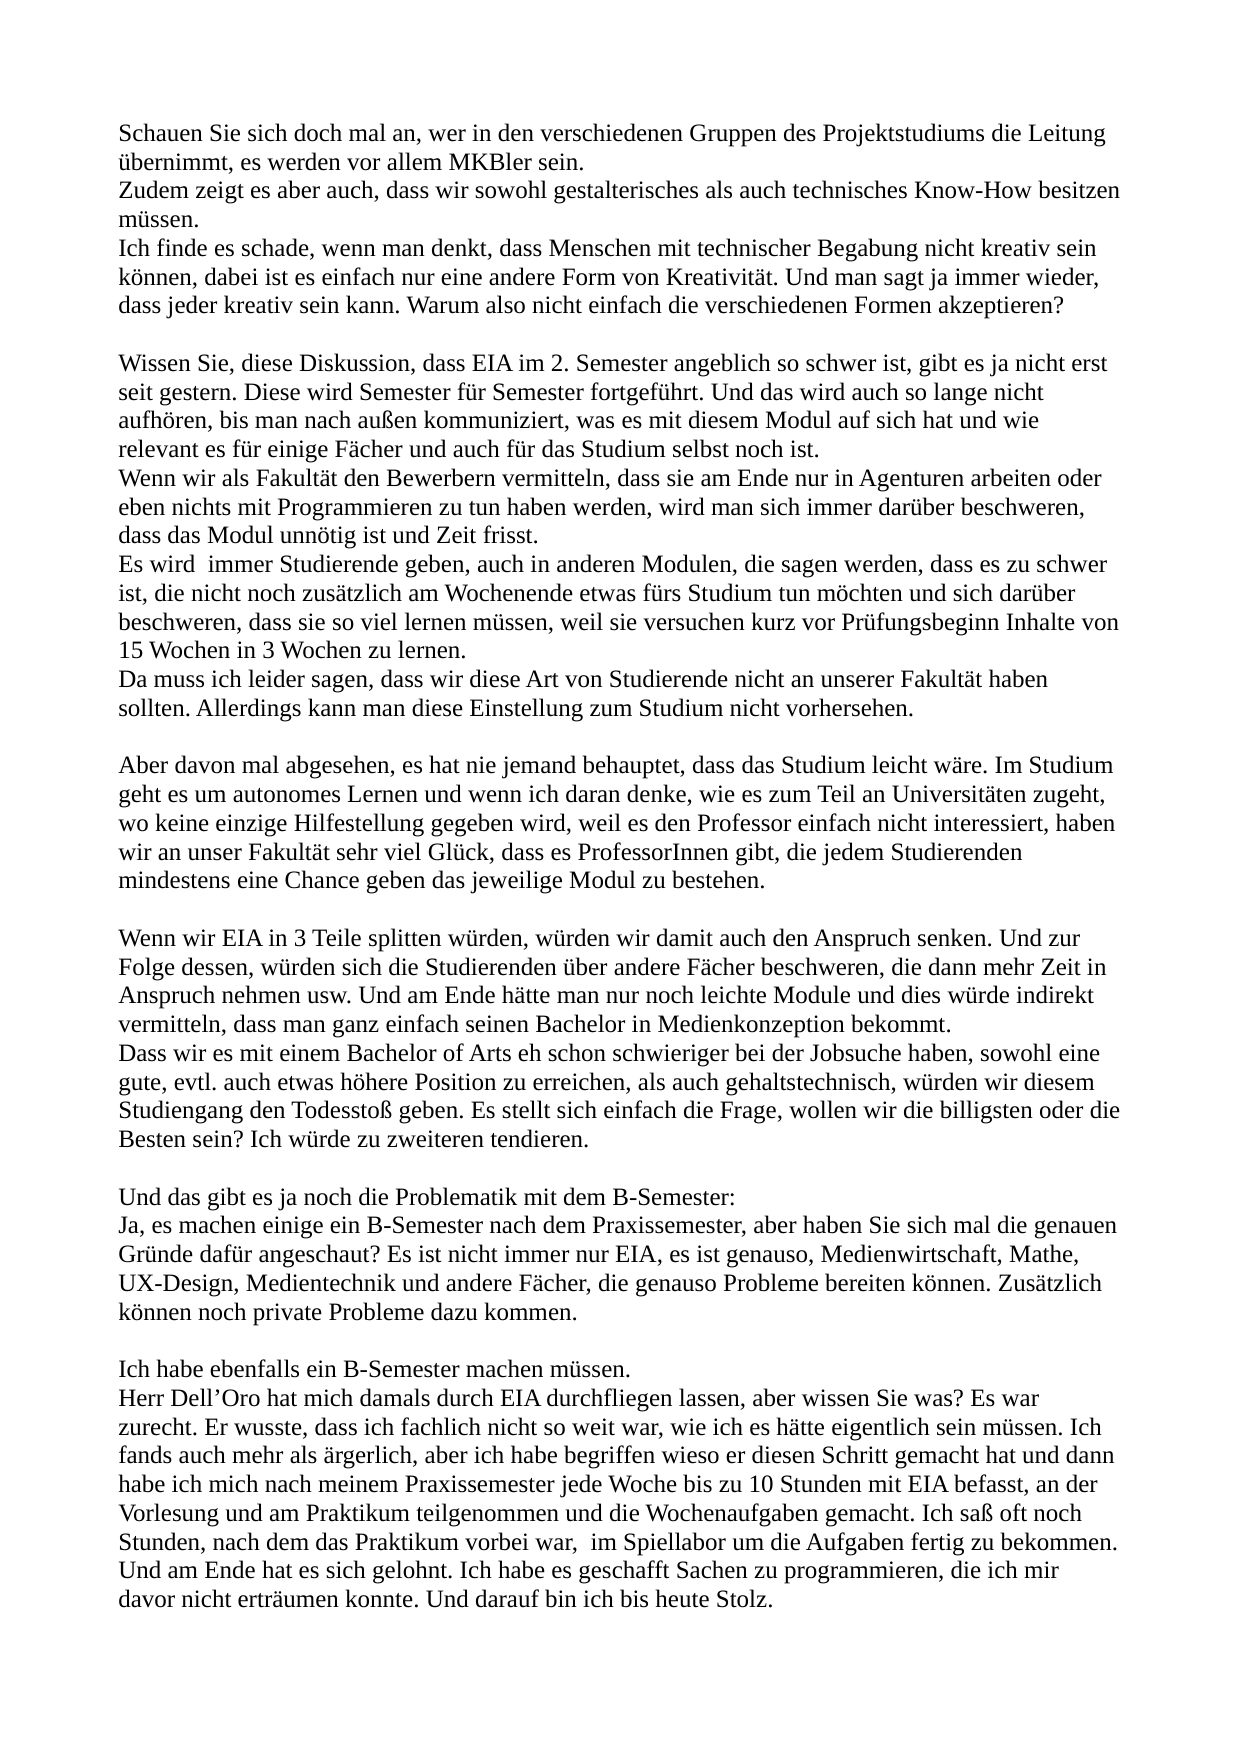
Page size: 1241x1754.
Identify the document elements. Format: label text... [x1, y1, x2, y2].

text Es wird immer Studierende geben, auch in anderen Modulen, die sagen werden, dass es zu schwer ist, die nicht noch zusätzlich am Wochenende etwas fürs Studium tun möchten und sich darüber beschweren, dass sie so viel lernen müssen, weil sie versuchen kurz vor Prüfungsbeginn Inhalte von 15 Wochen in 3 Wochen zu lernen. [118, 549, 1122, 664]
text Aber davon mal abgesehen, es hat nie jemand behauptet, dass das Studium leicht wäre. Im Studium geht es um autonomes Lernen und wenn ich daran denke, wie es zum Teil an Universitäten zugeht, wo keine einzige Hilfestellung gegeben wird, weil es den Professor einfach nicht interessiert, haben wir an unser Fakultät sehr viel Glück, dass es ProfessorInnen gibt, die jedem Studierenden mindestens eine Chance geben das jeweilige Modul zu bestehen. [118, 751, 1122, 894]
text Da muss ich leider sagen, dass wir diese Art von Studierende nicht an unserer Fakultät haben sollten. Allerdings kann man diese Einstellung zum Studium nicht vorhersehen. [118, 664, 1122, 722]
text Zudem zeigt es aber auch, dass wir sowohl gestalterisches als auch technisches Know-How besitzen müssen. [118, 176, 1122, 233]
text Ich habe ebenfalls ein B-Semester machen müssen. [118, 1354, 1122, 1383]
text Wissen Sie, diese Diskussion, dass EIA im 2. Semester angeblich so schwer ist, gibt es ja nicht erst seit gestern. Diese wird Semester für Semester fortgeführt. Und das wird auch so lange nicht aufhören, bis man nach außen kommuniziert, was es mit diesem Modul auf sich hat und wie relevant es für einige Fächer und auch für das Studium selbst noch ist. [118, 348, 1122, 463]
text Dass wir es mit einem Bachelor of Arts eh schon schwieriger bei der Jobsuche haben, sowohl eine gute, evtl. auch etwas höhere Position zu erreichen, als auch gehaltstechnisch, würden wir diesem Studiengang den Todesstoß geben. Es stellt sich einfach die Frage, wollen wir die billigsten oder die Besten sein? Ich würde zu zweiteren tendieren. [118, 1038, 1122, 1153]
text Ja, es machen einige ein B-Semester nach dem Praxissemester, aber haben Sie sich mal die genauen Gründe dafür angeschaut? Es ist nicht immer nur EIA, es ist genauso, Medienwirtschaft, Mathe, UX-Design, Medientechnik und andere Fächer, die genauso Probleme bereiten können. Zusätzlich können noch private Probleme dazu kommen. [118, 1211, 1122, 1326]
text Herr Dell’Oro hat mich damals durch EIA durchfliegen lassen, aber wissen Sie was? Es war zurecht. Er wusste, dass ich fachlich nicht so weit war, wie ich es hätte eigentlich sein müssen. Ich fands auch mehr als ärgerlich, aber ich habe begriffen wieso er diesen Schritt gemacht hat und dann habe ich mich nach meinem Praxissemester jede Woche bis zu 10 Stunden mit EIA befasst, an der Vorlesung und am Praktikum teilgenommen und die Wochenaufgaben gemacht. Ich saß oft noch Stunden, nach dem das Praktikum vorbei war, im Spiellabor um die Aufgaben fertig zu bekommen. Und am Ende hat es sich gelohnt. Ich habe es geschafft Sachen zu programmieren, die ich mir davor nicht erträumen konnte. Und darauf bin ich bis heute Stolz. [118, 1383, 1122, 1613]
text Wenn wir EIA in 3 Teile splitten würden, würden wir damit auch den Anspruch senken. Und zur Folge dessen, würden sich die Studierenden über andere Fächer beschweren, die dann mehr Zeit in Anspruch nehmen usw. Und am Ende hätte man nur noch leichte Module und dies würde indirekt vermitteln, dass man ganz einfach seinen Bachelor in Medienkonzeption bekommt. [118, 923, 1122, 1038]
text Und das gibt es ja noch die Problematik mit dem B-Semester: [118, 1182, 1122, 1211]
text Ich finde es schade, wenn man denkt, dass Menschen mit technischer Begabung nicht kreativ sein können, dabei ist es einfach nur eine andere Form von Kreativität. Und man sagt ja immer wieder, dass jeder kreativ sein kann. Warum also nicht einfach die verschiedenen Formen akzeptieren? [118, 233, 1122, 319]
text Wenn wir als Fakultät den Bewerbern vermitteln, dass sie am Ende nur in Agenturen arbeiten oder eben nichts mit Programmieren zu tun haben werden, wird man sich immer darüber beschweren, dass das Modul unnötig ist und Zeit frisst. [118, 463, 1122, 549]
text Schauen Sie sich doch mal an, wer in den verschiedenen Gruppen des Projektstudiums die Leitung übernimmt, es werden vor allem MKBler sein. [118, 118, 1122, 176]
